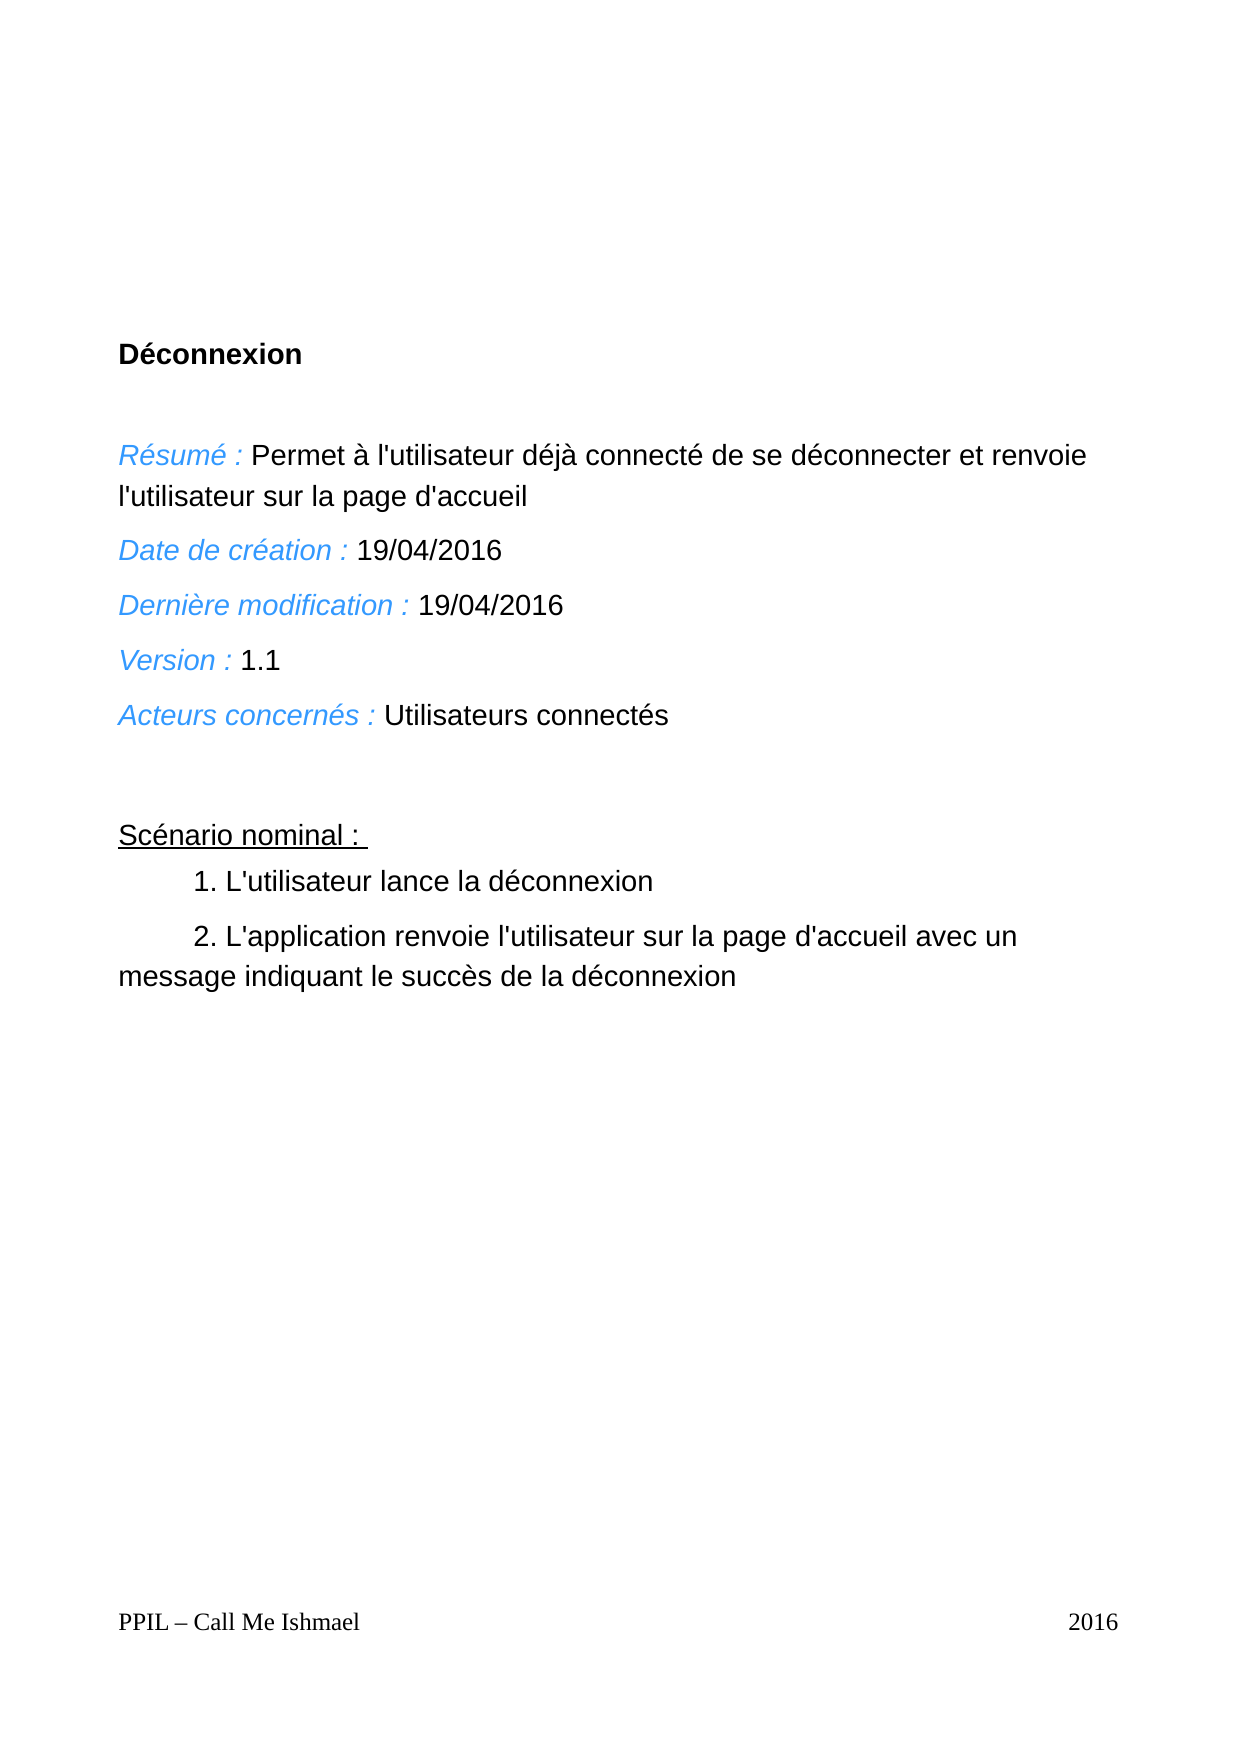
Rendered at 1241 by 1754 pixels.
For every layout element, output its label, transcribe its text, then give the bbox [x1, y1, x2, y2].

text Version : 1.1 [118, 643, 1122, 676]
text 1. L'utilisateur lance la déconnexion [118, 864, 1122, 897]
text Date de création : 19/04/2016 [118, 533, 1122, 567]
text Résumé : Permet à l'utilisateur déjà connecté de se déconnecter et renvoie l'utilisateur sur la page d'accueil [118, 438, 1122, 512]
subtitle Déconnexion [118, 337, 1122, 371]
text Dernière modification : 19/04/2016 [118, 588, 1122, 622]
subtitle Scénario nominal : [118, 818, 1122, 851]
text 2. L'application renvoie l'utilisateur sur la page d'accueil avec un message indiquant le succès de la déconnexion [118, 918, 1122, 992]
text Acteurs concernés : Utilisateurs connectés [118, 698, 1122, 731]
